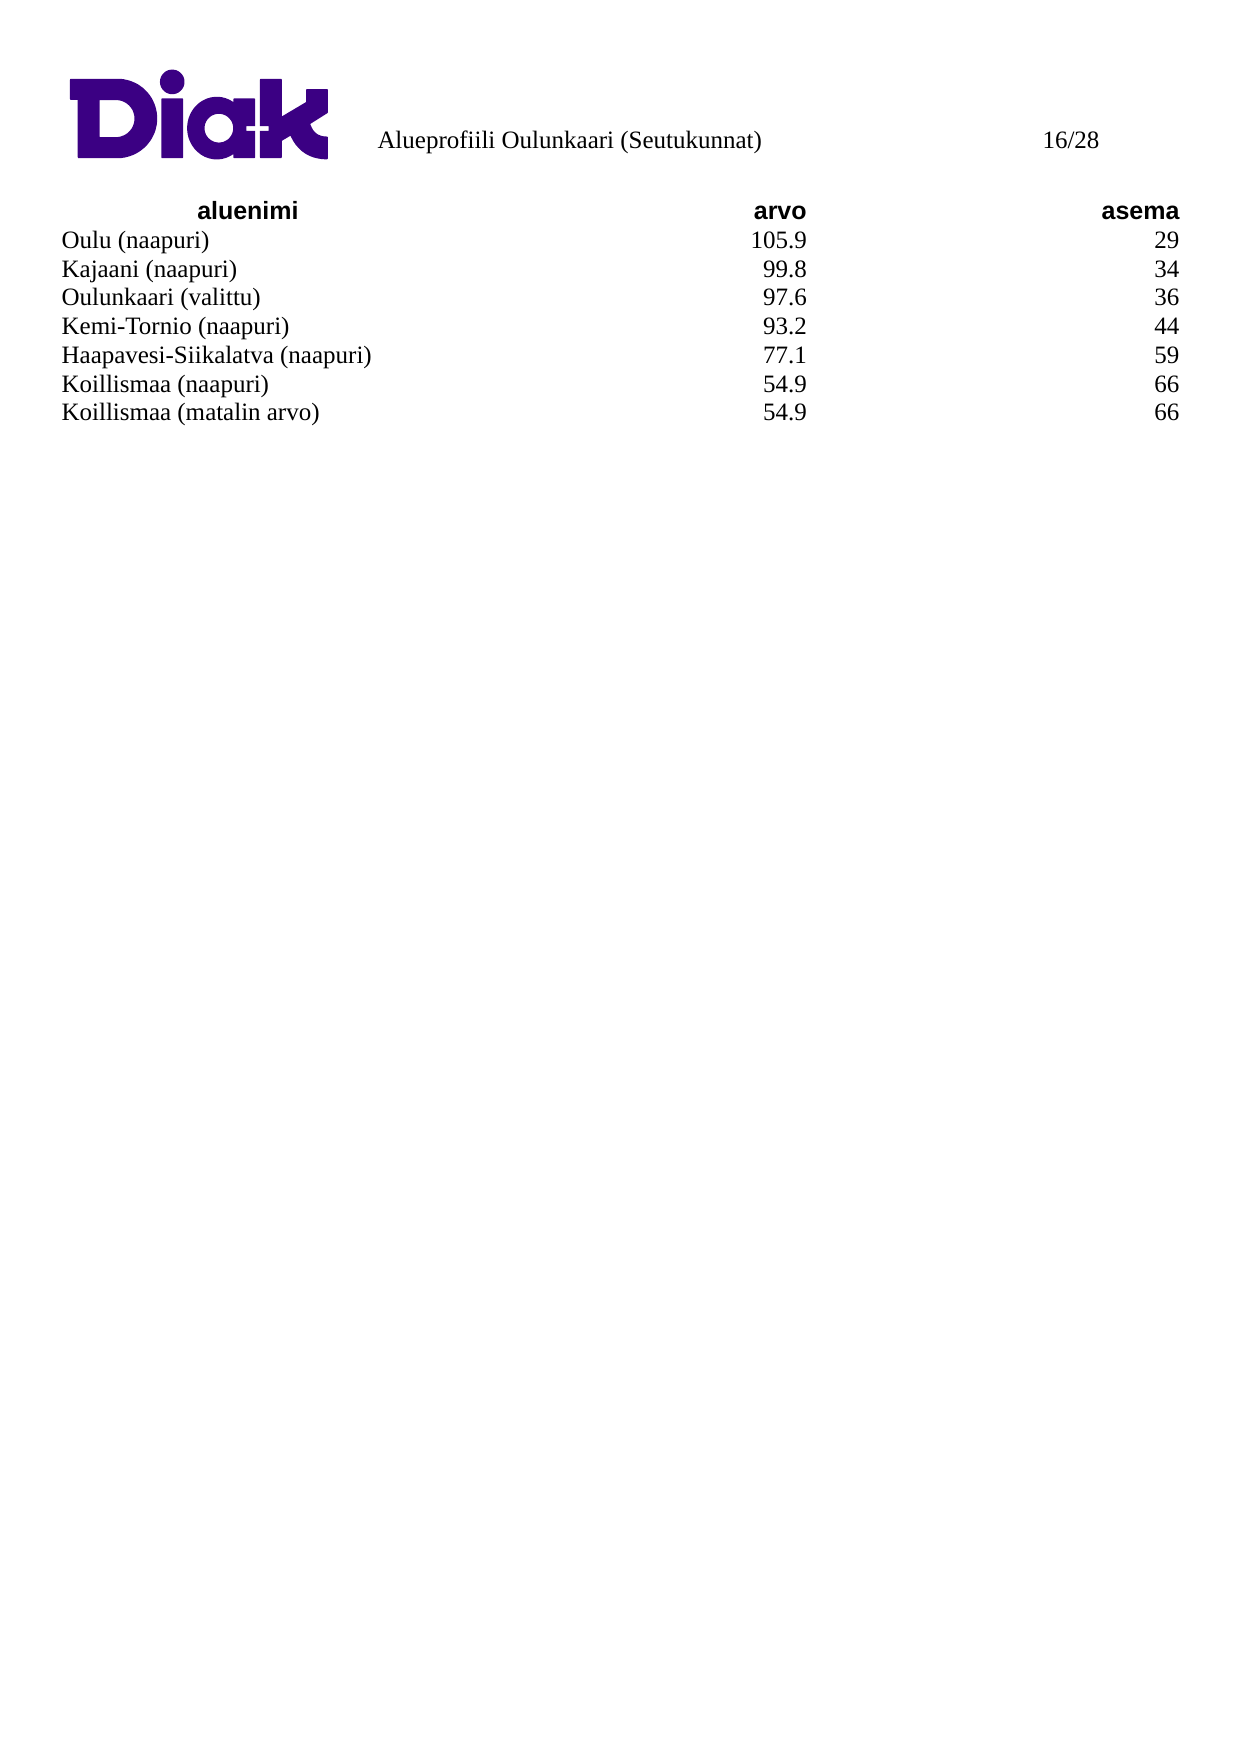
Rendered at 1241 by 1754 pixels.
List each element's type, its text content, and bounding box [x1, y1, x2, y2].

table_cell 77.1 [434, 340, 806, 369]
table_cell 66 [806, 398, 1179, 426]
table_cell Kajaani (naapuri) [61, 254, 434, 282]
table_cell 44 [806, 311, 1179, 340]
table_header arvo [434, 196, 806, 225]
table_header asema [806, 196, 1179, 225]
table_cell 54.9 [434, 398, 806, 426]
table_cell Oulunkaari (valittu) [61, 283, 434, 311]
table_cell Haapavesi-Siikalatva (naapuri) [61, 340, 434, 369]
table_cell Kemi-Tornio (naapuri) [61, 311, 434, 340]
table_cell 105.9 [434, 225, 806, 254]
table_cell 97.6 [434, 283, 806, 311]
table_cell 66 [806, 369, 1179, 397]
table_cell Oulu (naapuri) [61, 225, 434, 254]
table_cell 29 [806, 225, 1179, 254]
table_cell 36 [806, 283, 1179, 311]
table_cell 59 [806, 340, 1179, 369]
table_cell 54.9 [434, 369, 806, 397]
table_cell Koillismaa (matalin arvo) [61, 398, 434, 426]
table_cell 93.2 [434, 311, 806, 340]
table_cell 99.8 [434, 254, 806, 282]
table_header aluenimi [61, 196, 434, 225]
table_cell 34 [806, 254, 1179, 282]
table_cell Koillismaa (naapuri) [61, 369, 434, 397]
